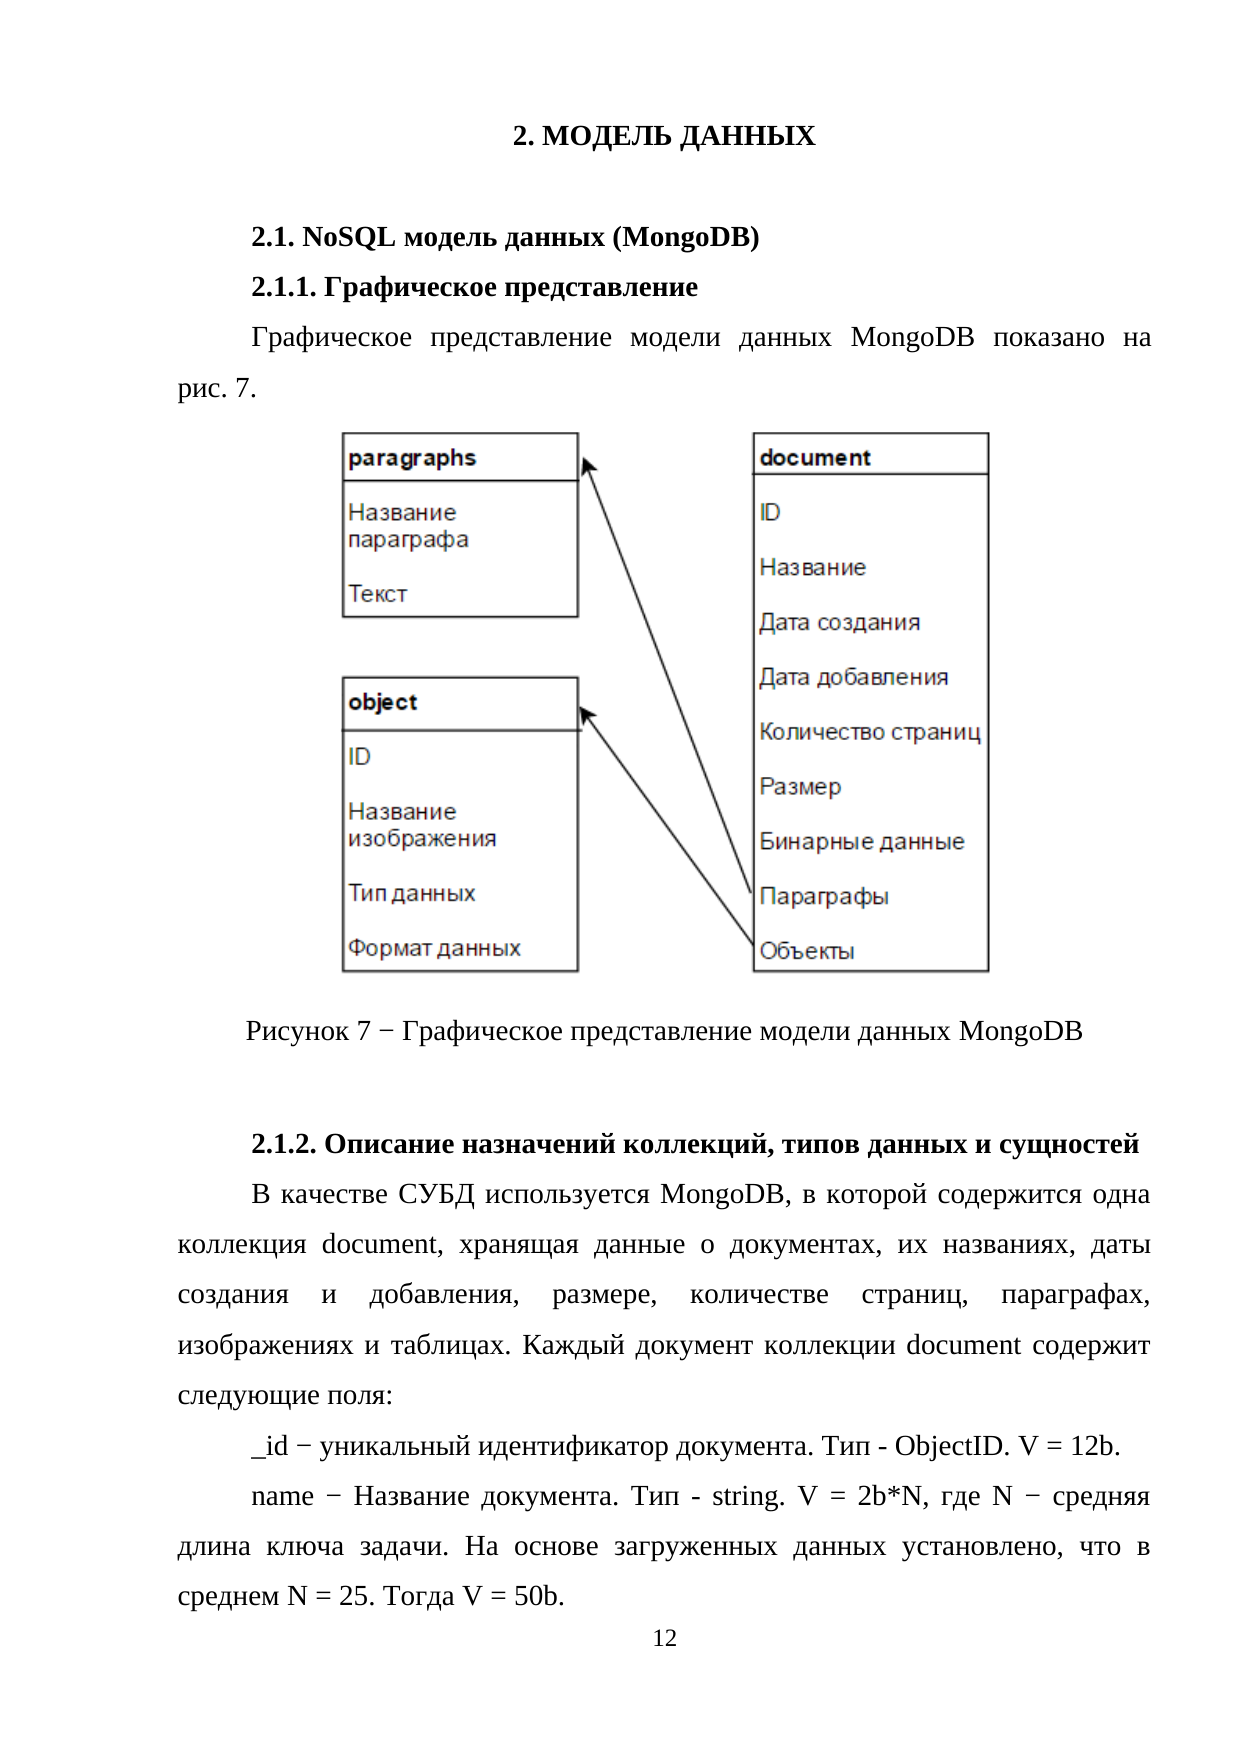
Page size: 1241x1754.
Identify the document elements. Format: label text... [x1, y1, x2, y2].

text name − Название документа. Тип - string. V = 2b*N, где N − средняя длина ключа задачи. На основе загруженных данных установлено, что в среднем N = 25. Тогда V = 50b. [177, 1478, 1152, 1612]
picture [340, 432, 992, 974]
text В качестве СУБД используется MongoDB, в которой содержится одна коллекция document, хранящая данные о документах, их названиях, даты создания и добавления, размере, количестве страниц, параграфах, изображениях и таблицах. Каждый документ коллекции document содержит следующие поля: [177, 1176, 1152, 1411]
text 2. МОДЕЛЬ ДАННЫХ [177, 118, 1152, 152]
text 2.1.1. Графическое представление [177, 269, 1152, 303]
text 2.1. NoSQL модель данных (MongoDB) [177, 219, 1152, 252]
text Рисунок 7 − Графическое представление модели данных MongoDB [177, 1013, 1152, 1046]
text _id − уникальный идентификатор документа. Тип - ObjectID. V = 12b. [177, 1428, 1152, 1461]
text 2.1.2. Описание назначений коллекций, типов данных и сущностей [177, 1126, 1152, 1159]
text Графическое представление модели данных MongoDB показано на рис. 7. [177, 319, 1152, 403]
